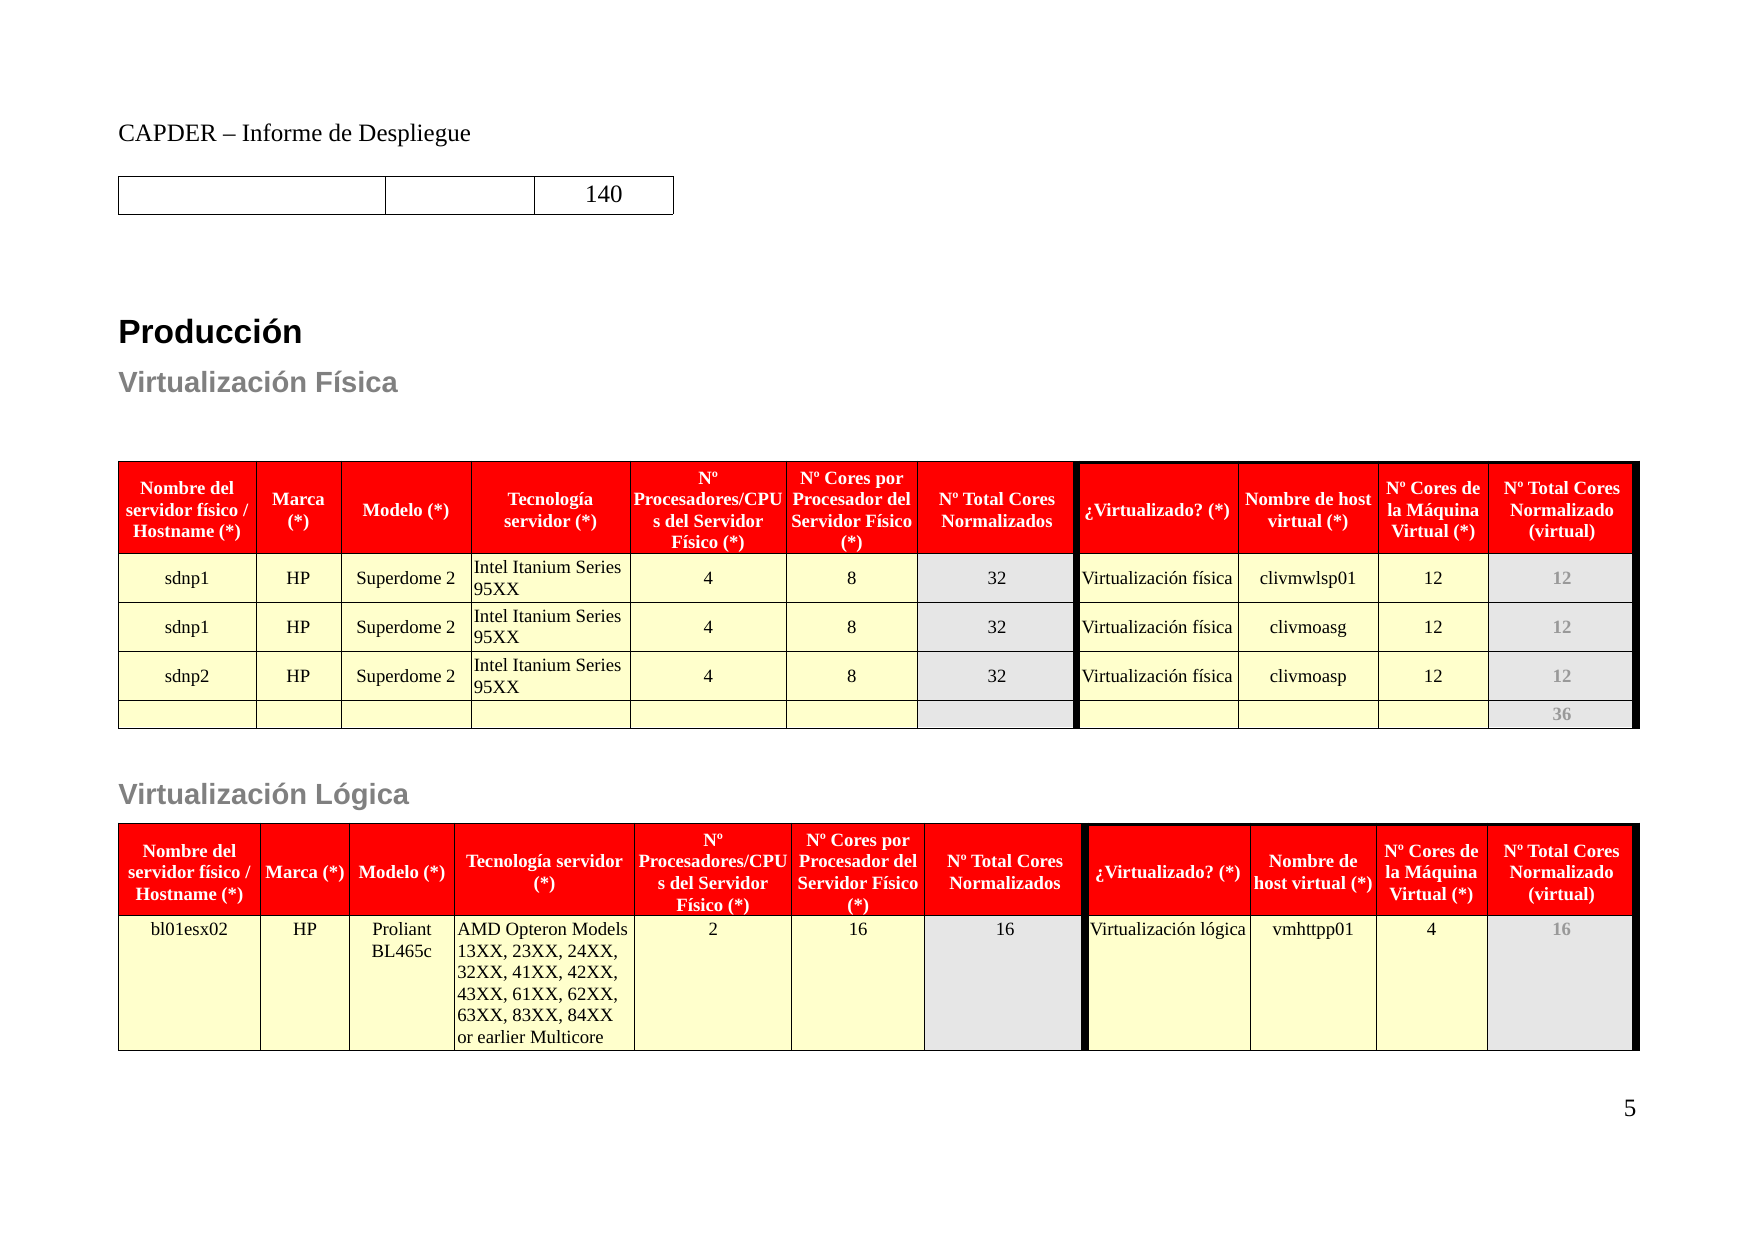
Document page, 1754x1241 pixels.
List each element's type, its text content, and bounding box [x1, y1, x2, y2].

table_header Nombre del servidor físico / Hostname (*) [119, 462, 256, 553]
table_cell 32 [918, 603, 1073, 651]
table_cell [472, 701, 630, 727]
table_cell [257, 701, 341, 727]
table_header ¿Virtualizado? (*) [1080, 464, 1238, 553]
table_header Tecnología servidor (*) [472, 462, 630, 553]
table_cell AMD Opteron Models 13XX, 23XX, 24XX, 32XX, 41XX, 42XX, 43XX, 61XX, 62XX, 63XX, 83XX, 84XX or earlier Multicore [455, 916, 634, 1050]
table_cell clivmoasp [1239, 652, 1378, 700]
table_header Nº Procesadores/CPUs del Servidor Físico (*) [631, 462, 786, 553]
table_cell Virtualización física [1080, 652, 1238, 700]
table_cell 12 [1379, 603, 1488, 651]
table_cell 8 [787, 554, 917, 602]
table_cell sdnp2 [119, 652, 256, 700]
table_cell 32 [918, 554, 1073, 602]
table_cell 4 [631, 554, 786, 602]
table_header Marca (*) [257, 462, 341, 553]
table_header ¿Virtualizado? (*) [1089, 826, 1250, 915]
table_cell 32 [918, 652, 1073, 700]
table_header Marca (*) [261, 824, 349, 915]
table_cell 8 [787, 603, 917, 651]
table_cell [342, 701, 471, 727]
table_header Nº Cores de la Máquina Virtual (*) [1377, 826, 1487, 915]
table_cell 12 [1379, 652, 1488, 700]
table_cell 4 [1377, 916, 1487, 1050]
table_cell Intel Itanium Series 95XX [472, 652, 630, 700]
table_header Nº Total Cores Normalizados [925, 824, 1081, 915]
table_cell HP [257, 603, 341, 651]
table_cell HP [257, 652, 341, 700]
table_header Nombre de host virtual (*) [1239, 464, 1378, 553]
table_cell 4 [631, 652, 786, 700]
subtitle Virtualización Lógica [118, 777, 1636, 810]
table_header Nombre del servidor físico / Hostname (*) [119, 824, 260, 915]
table_cell vmhttpp01 [1251, 916, 1376, 1050]
table_cell sdnp1 [119, 554, 256, 602]
table_header Nº Total Cores Normalizado (virtual) [1489, 464, 1632, 553]
table_cell Virtualización física [1080, 554, 1238, 602]
table_cell 12 [1489, 652, 1632, 700]
table_cell Intel Itanium Series 95XX [472, 603, 630, 651]
table_header Nombre de host virtual (*) [1251, 826, 1376, 915]
table_cell [1239, 701, 1378, 727]
table_header Nº Total Cores Normalizados [918, 462, 1073, 553]
table_cell Superdome 2 [342, 652, 471, 700]
table_cell 16 [1488, 916, 1632, 1050]
table_cell [119, 177, 385, 213]
table_cell [787, 701, 917, 727]
table_cell [386, 177, 534, 213]
table_cell [1080, 701, 1238, 727]
table_cell HP [261, 916, 349, 1050]
table_header Nº Cores por Procesador del Servidor Físico (*) [792, 824, 924, 915]
subtitle Virtualización Física [118, 365, 1636, 399]
table_cell clivmoasg [1239, 603, 1378, 651]
table_cell 2 [635, 916, 791, 1050]
table_cell bl01esx02 [119, 916, 260, 1050]
table_header Nº Cores por Procesador del Servidor Físico (*) [787, 462, 917, 553]
table_cell [631, 701, 786, 727]
table_cell Virtualización lógica [1089, 916, 1250, 1050]
table_cell 12 [1379, 554, 1488, 602]
table_header Nº Total Cores Normalizado (virtual) [1488, 826, 1632, 915]
table_cell [918, 701, 1073, 727]
table_cell 12 [1489, 554, 1632, 602]
table_cell Proliant BL465c [350, 916, 454, 1050]
table_header Nº Procesadores/CPUs del Servidor Físico (*) [635, 824, 791, 915]
table_cell 12 [1489, 603, 1632, 651]
table_cell 140 [535, 177, 673, 213]
table_cell HP [257, 554, 341, 602]
table_cell 16 [925, 916, 1081, 1050]
table_cell Virtualización física [1080, 603, 1238, 651]
table_cell [119, 701, 256, 727]
table_header Tecnología servidor (*) [455, 824, 634, 915]
table_cell Superdome 2 [342, 554, 471, 602]
table_cell clivmwlsp01 [1239, 554, 1378, 602]
table_header Nº Cores de la Máquina Virtual (*) [1379, 464, 1488, 553]
subtitle Producción [118, 312, 1636, 351]
table_cell 16 [792, 916, 924, 1050]
table_header Modelo (*) [342, 462, 471, 553]
table_cell 4 [631, 603, 786, 651]
table_cell Intel Itanium Series 95XX [472, 554, 630, 602]
table_cell sdnp1 [119, 603, 256, 651]
table_header Modelo (*) [350, 824, 454, 915]
table_cell 36 [1489, 701, 1632, 727]
table_cell [1379, 701, 1488, 727]
table_cell 8 [787, 652, 917, 700]
table_cell Superdome 2 [342, 603, 471, 651]
